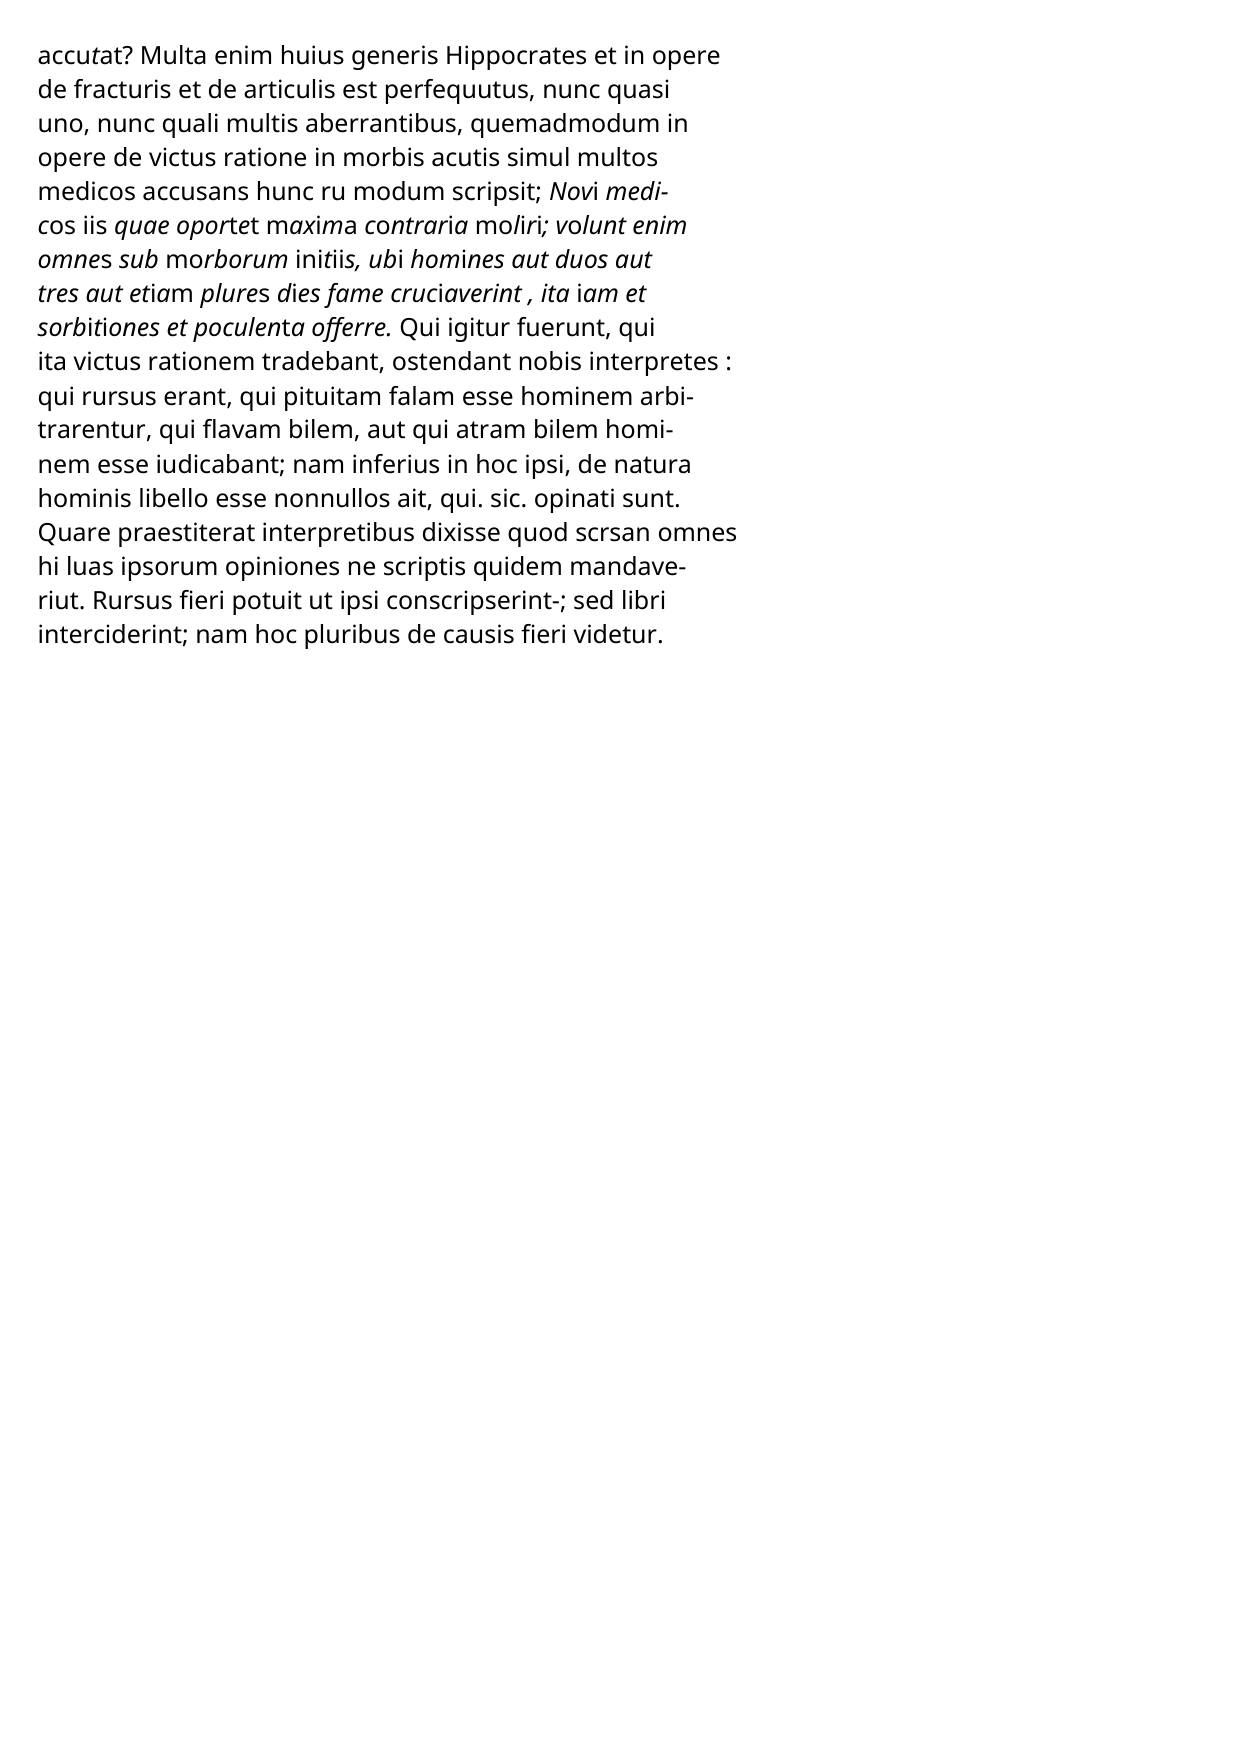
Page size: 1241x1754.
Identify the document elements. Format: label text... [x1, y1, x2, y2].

text accutat? Multa enim huius generis Hippocrates et in opere de fracturis et de articulis est perfequutus, nunc quasi uno, nunc quali multis aberrantibus, quemadmodum in opere de victus ratione in morbis acutis simul multos medicos accusans hunc ru modum scripsit; Novi medi- cos iis quae oportet maxima contraria moliri; volunt enim omnes sub morborum initiis, ubi homines aut duos aut tres aut etiam plures dies fame cruciaverint , ita iam et sorbitiones et poculenta offerre. Qui igitur fuerunt, qui ita victus rationem tradebant, ostendant nobis interpretes : qui rursus erant, qui pituitam falam esse hominem arbi- trarentur, qui flavam bilem, aut qui atram bilem homi- nem esse iudicabant; nam inferius in hoc ipsi, de natura hominis libello esse nonnullos ait, qui. sic. opinati sunt. Quare praestiterat interpretibus dixisse quod scrsan omnes hi luas ipsorum opiniones ne scriptis quidem mandave- riut. Rursus fieri potuit ut ipsi conscripserint-; sed libri interciderint; nam hoc pluribus de causis fieri videtur. [37, 37, 1203, 651]
